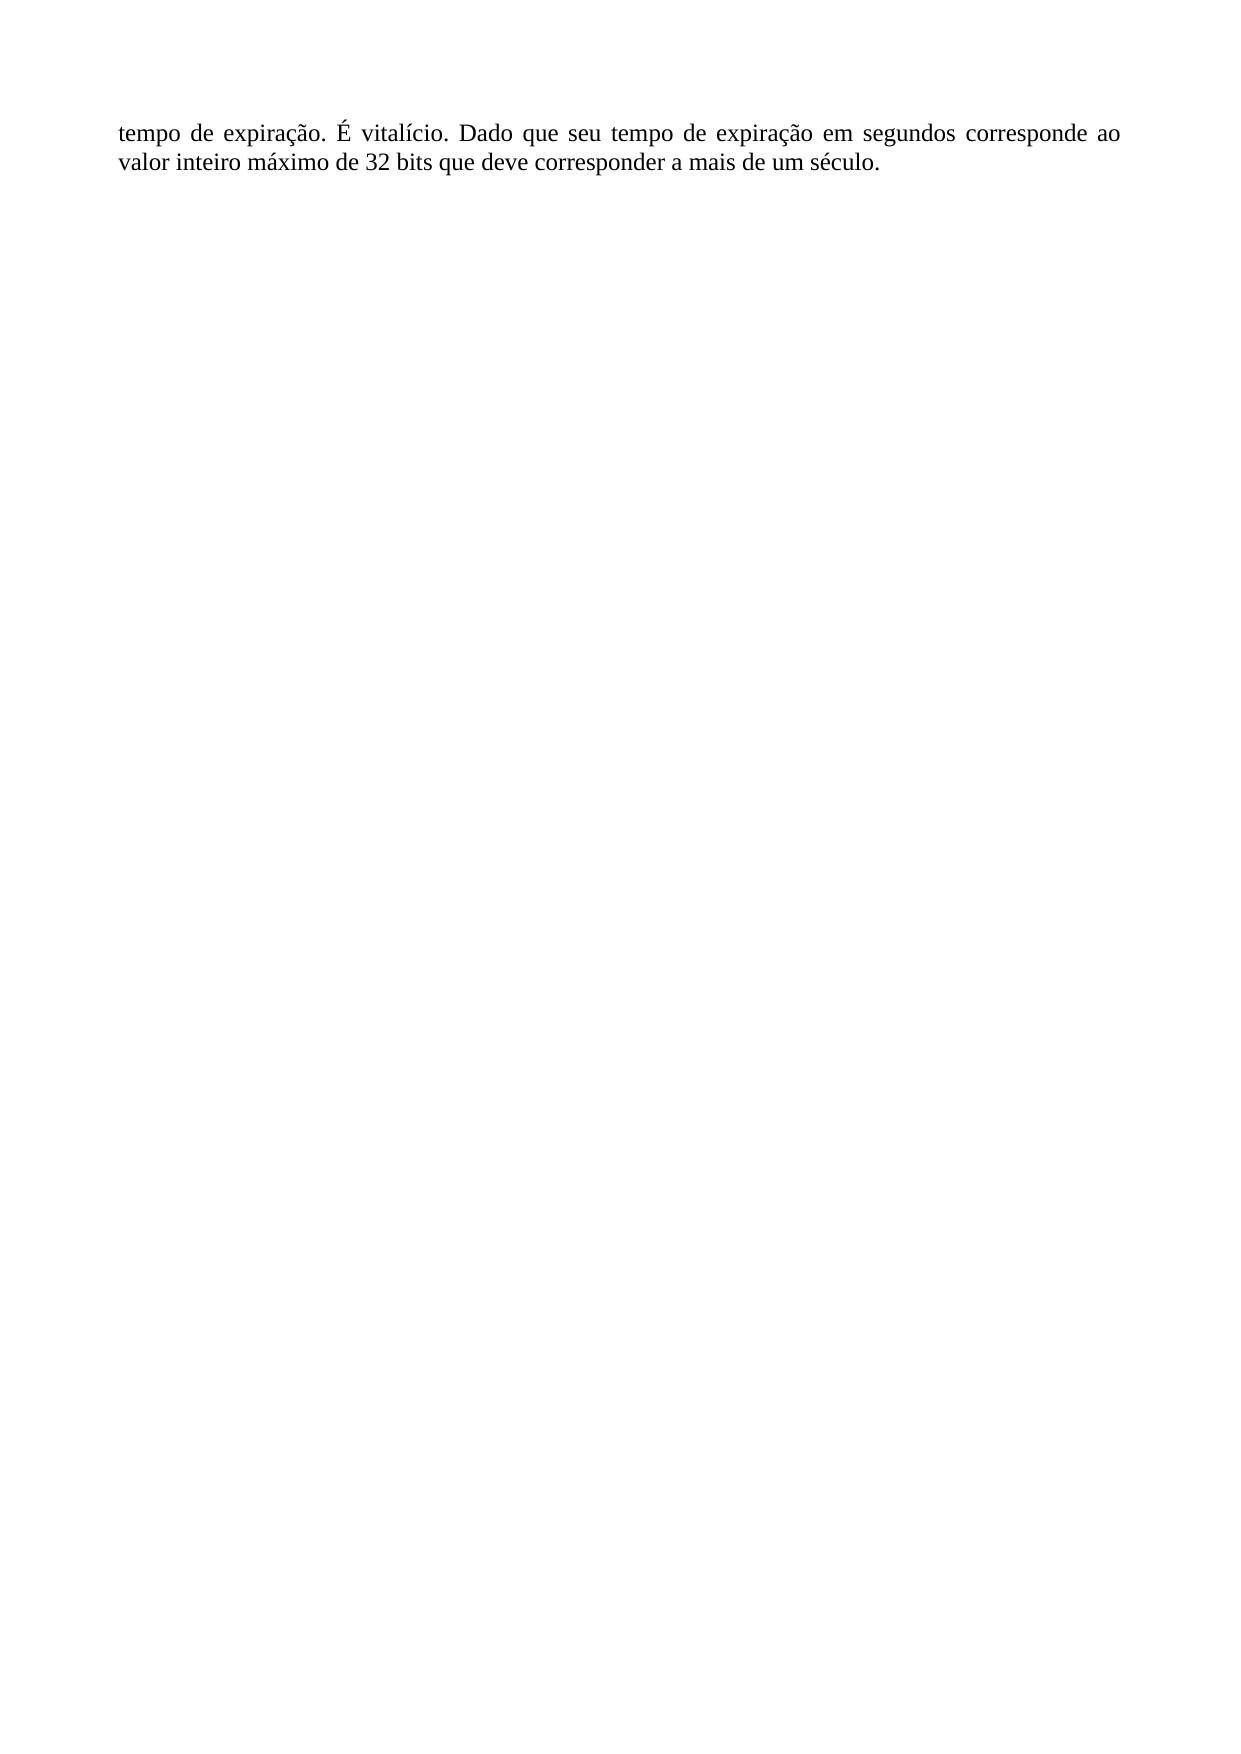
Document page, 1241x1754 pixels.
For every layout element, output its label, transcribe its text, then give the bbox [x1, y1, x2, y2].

text tempo de expiração. É vitalício. Dado que seu tempo de expiração em segundos corresponde ao valor inteiro máximo de 32 bits que deve corresponder a mais de um século. [118, 118, 1122, 176]
